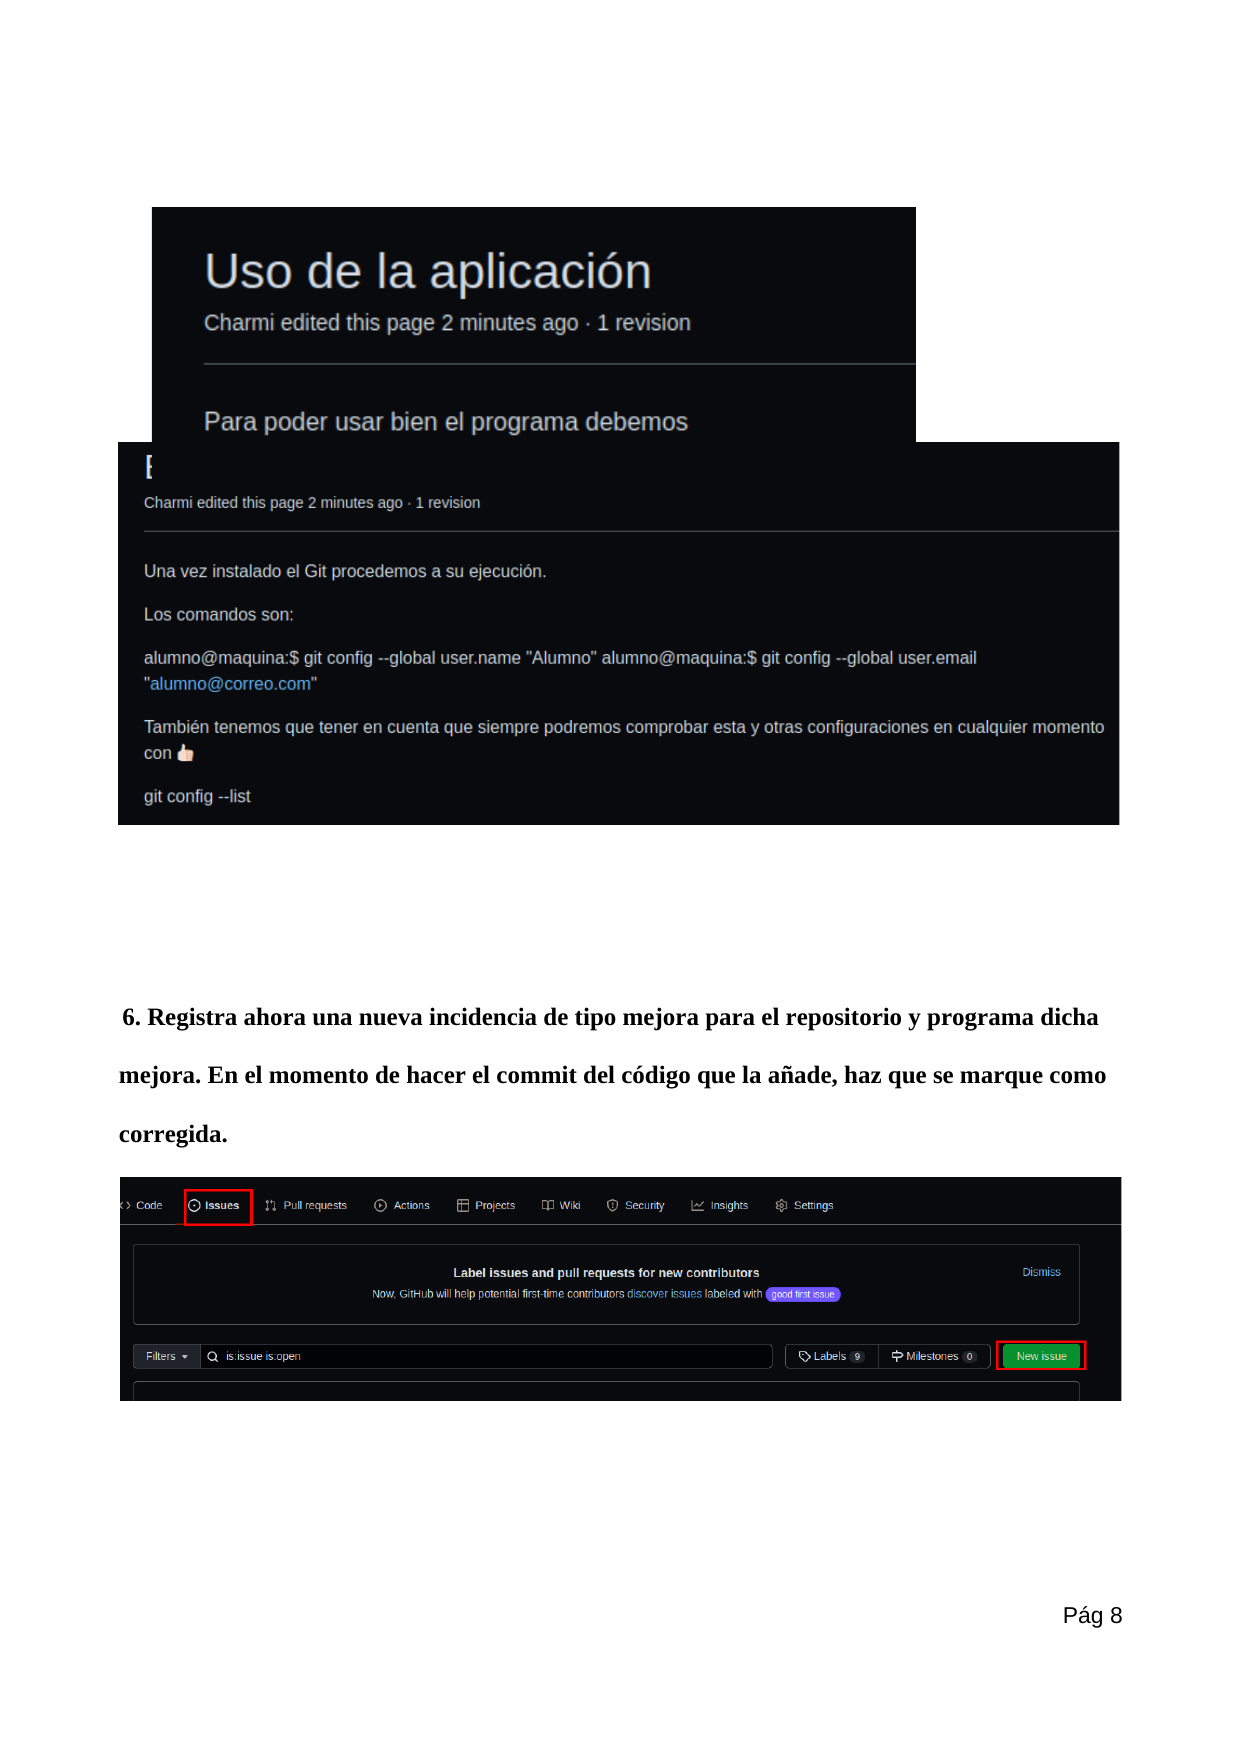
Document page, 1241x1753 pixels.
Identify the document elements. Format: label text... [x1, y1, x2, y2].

picture [118, 207, 1120, 825]
picture [120, 1177, 1122, 1401]
text 6. Registra ahora una nueva incidencia de tipo mejora para el repositorio y programa dicha mejora. En el momento de hacer el commit del código que la añade, haz que se marque como corregida. [119, 1002, 1120, 1148]
